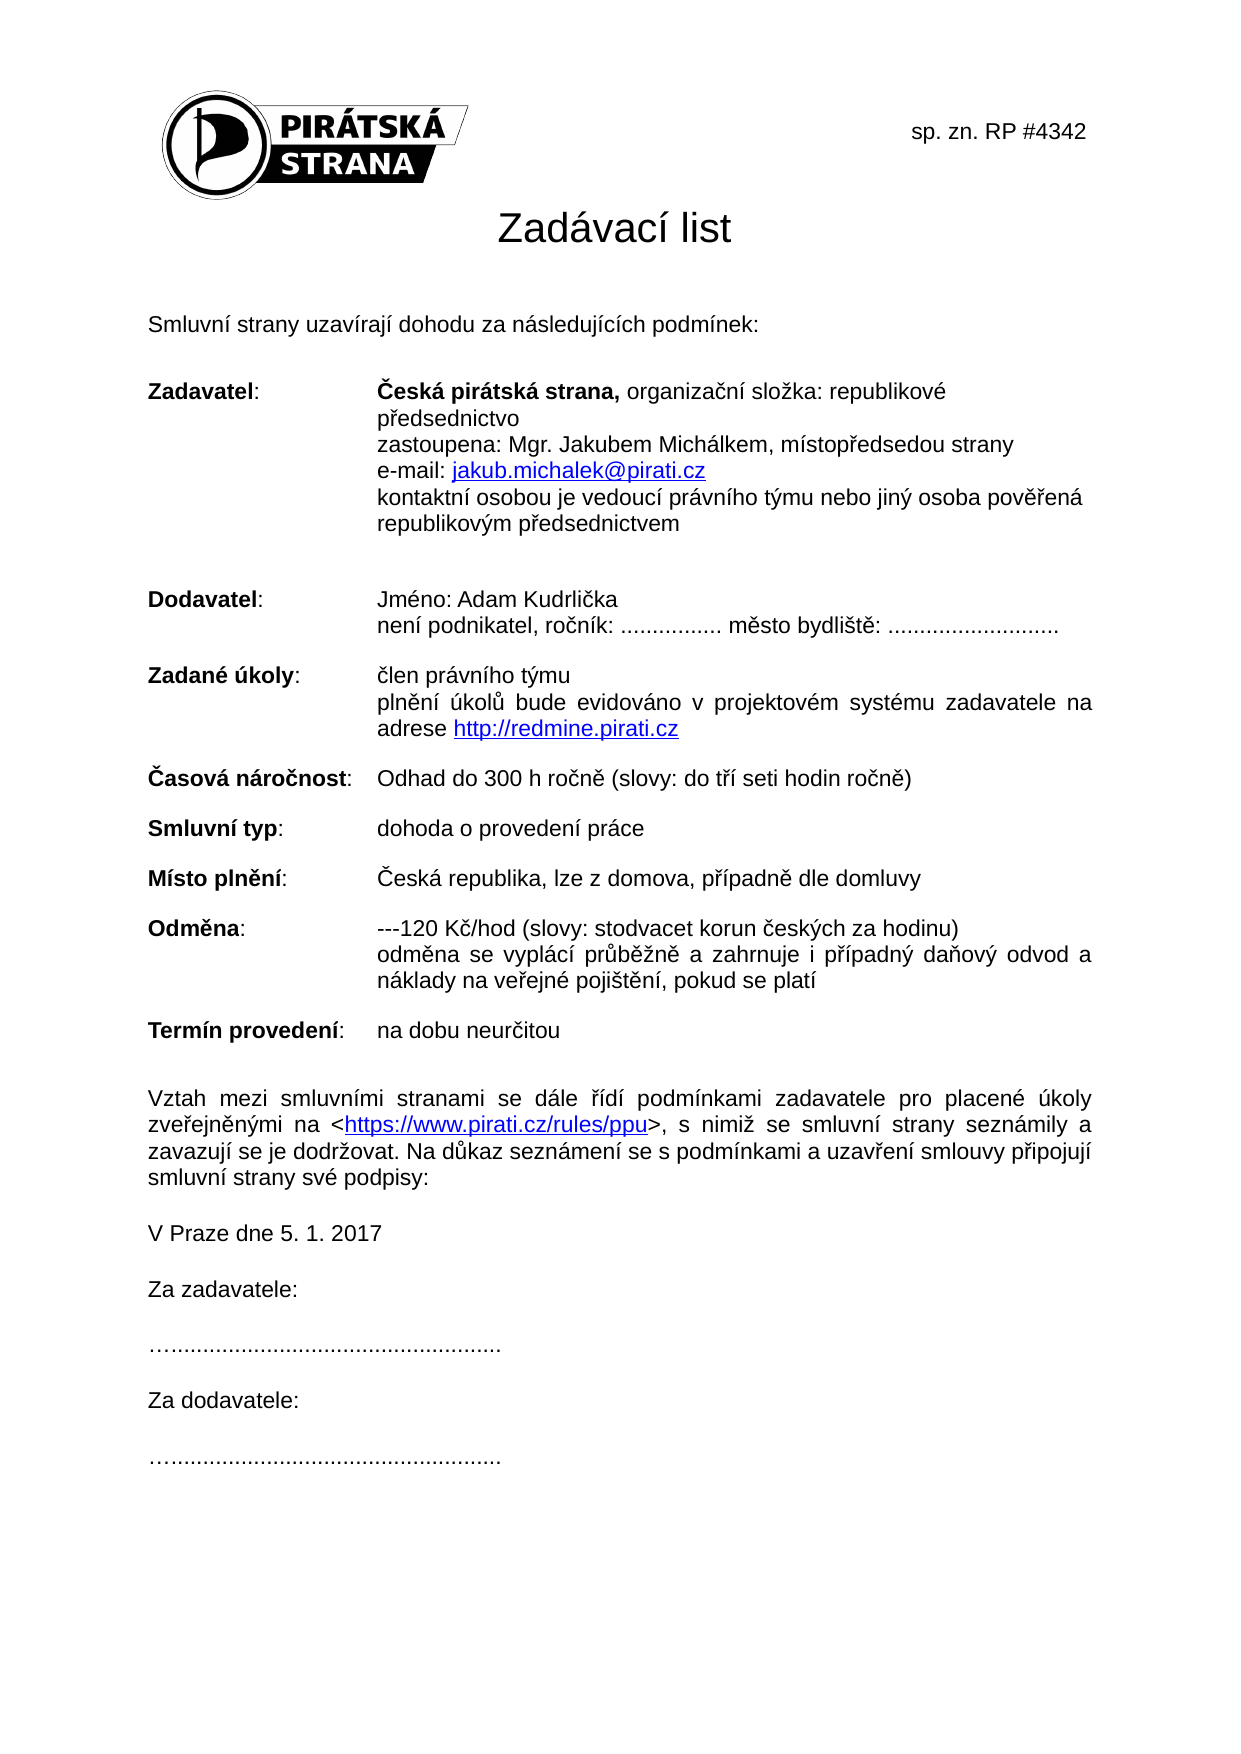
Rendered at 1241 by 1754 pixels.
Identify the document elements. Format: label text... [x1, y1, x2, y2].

table_cell Smluvní typ: [148, 803, 377, 853]
table_header Zadavatel: [148, 366, 377, 574]
table_cell Termín provedení: [148, 1006, 377, 1055]
text Za dodavatele: [148, 1387, 1093, 1414]
picture [147, 75, 483, 214]
table_cell ---120 Kč/hod (slovy: stodvacet korun českých za hodinu) odměna se vyplácí průběžně a zahrnuje i případný daňový odvod a náklady na veřejné pojištění, pokud se platí [377, 903, 1093, 1006]
table_cell Časová náročnost: [148, 753, 377, 803]
subtitle Zadávací list [148, 203, 1093, 251]
table_cell Odměna: [148, 903, 377, 1006]
table_cell Dodavatel: [148, 574, 377, 651]
text Vztah mezi smluvními stranami se dále řídí podmínkami zadavatele pro placené úkoly zveřejněnými na <https://www.pirati.cz/rules/ppu>, s nimiž se smluvní strany seznámily a zavazují se je dodržovat. Na důkaz seznámení se s podmínkami a uzavření smlouvy připojují smluvní strany své podpisy: [148, 1085, 1093, 1190]
table_cell Jméno: Adam Kudrlička není podnikatel, ročník: ................ město bydliště: ........................... [377, 574, 1093, 651]
table_cell člen právního týmu plnění úkolů bude evidováno v projektovém systému zadavatele na adrese http://redmine.pirati.cz [377, 651, 1093, 753]
text ….................................................... [148, 1331, 1093, 1358]
table_cell dohoda o provedení práce [377, 803, 1093, 853]
table_cell Zadané úkoly: [148, 651, 377, 753]
text V Praze dne 5. 1. 2017 [148, 1220, 1093, 1246]
table_cell Česká republika, lze z domova, případně dle domluvy [377, 853, 1093, 903]
table_cell Místo plnění: [148, 853, 377, 903]
text Smluvní strany uzavírají dohodu za následujících podmínek: [148, 311, 1093, 337]
text ….................................................... [148, 1443, 1093, 1469]
table_cell Odhad do 300 h ročně (slovy: do tří seti hodin ročně) [377, 753, 1093, 803]
table_cell na dobu neurčitou [377, 1006, 1093, 1055]
text Za zadavatele: [148, 1276, 1093, 1302]
text sp. zn. RP #4342 [148, 118, 1093, 144]
table_header Česká pirátská strana, organizační složka: republikové předsednictvo zastoupena: Mgr. Jakubem Michálkem, místopředsedou strany e-mail: jakub.michalek@pirati.cz kontaktní osobou je vedoucí právního týmu nebo jiný osoba pověřená republikovým předsednictvem [377, 366, 1093, 574]
